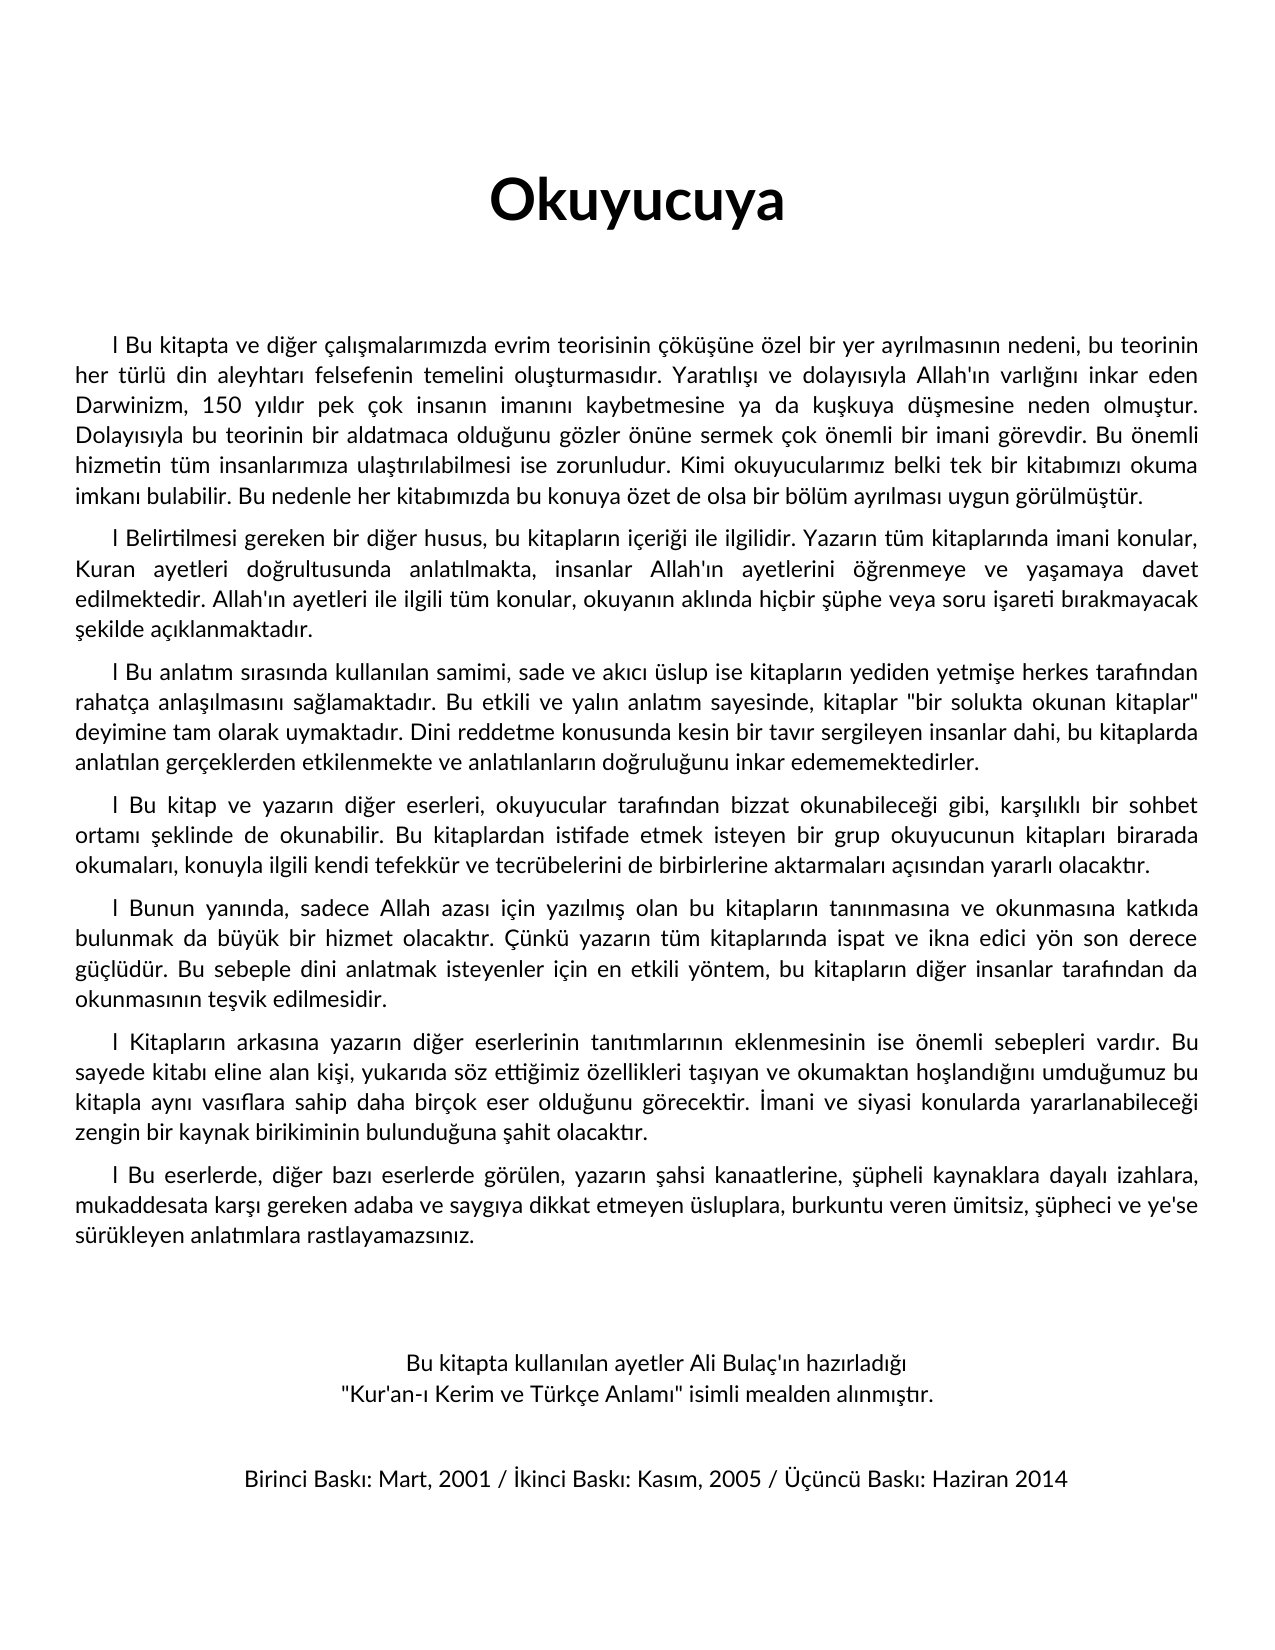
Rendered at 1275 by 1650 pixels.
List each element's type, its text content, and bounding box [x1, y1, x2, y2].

text Bu kitapta kullanılan ayetler Ali Bulaç'ın hazırladığı "Kur'an-ı Kerim ve Türkçe Anlamı" isimli mealden alınmıştır. [75, 1349, 1200, 1407]
text l Bu kitapta ve diğer çalışmalarımızda evrim teorisinin çöküşüne özel bir yer ayrılmasının nedeni, bu teorinin her türlü din aleyhtarı felsefenin temelini oluşturmasıdır. Yaratılışı ve dolayısıyla Allah'ın varlığını inkar eden Darwinizm, 150 yıldır pek çok insanın imanını kaybetmesine ya da kuşkuya düşmesine neden olmuştur. Dolayısıyla bu teorinin bir aldatmaca olduğunu gözler önüne sermek çok önemli bir imani görevdir. Bu önemli hizmetin tüm insanlarımıza ulaştırılabilmesi ise zorunludur. Kimi okuyucularımız belki tek bir kitabımızı okuma imkanı bulabilir. Bu nedenle her kitabımızda bu konuya özet de olsa bir bölüm ayrılması uygun görülmüştür. [75, 330, 1200, 509]
text l Bu eserlerde, diğer bazı eserlerde görülen, yazarın şahsi kanaatlerine, şüpheli kaynaklara dayalı izahlara, mukaddesata karşı gereken adaba ve saygıya dikkat etmeyen üsluplara, burkuntu veren ümitsiz, şüpheci ve ye'se sürükleyen anlatımlara rastlayamazsınız. [75, 1161, 1200, 1248]
text l Bu anlatım sırasında kullanılan samimi, sade ve akıcı üslup ise kitapların yediden yetmişe herkes tarafından rahatça anlaşılmasını sağlamaktadır. Bu etkili ve yalın anlatım sayesinde, kitaplar "bir solukta okunan kitaplar" deyimine tam olarak uymaktadır. Dini reddetme konusunda kesin bir tavır sergileyen insanlar dahi, bu kitaplarda anlatılan gerçeklerden etkilenmekte ve anlatılanların doğruluğunu inkar edememektedirler. [75, 657, 1200, 776]
text l Belirtilmesi gereken bir diğer husus, bu kitapların içeriği ile ilgilidir. Yazarın tüm kitaplarında imani konular, Kuran ayetleri doğrultusunda anlatılmakta, insanlar Allah'ın ayetlerini öğrenmeye ve yaşamaya davet edilmektedir. Allah'ın ayetleri ile ilgili tüm konular, okuyanın aklında hiçbir şüphe veya soru işareti bırakmayacak şekilde açıklanmaktadır. [75, 524, 1200, 642]
text l Kitapların arkasına yazarın diğer eserlerinin tanıtımlarının eklenmesinin ise önemli sebepleri vardır. Bu sayede kitabı eline alan kişi, yukarıda söz ettiğimiz özellikleri taşıyan ve okumaktan hoşlandığını umduğumuz bu kitapla aynı vasıflara sahip daha birçok eser olduğunu görecektir. İmani ve siyasi konularda yararlanabileceği zengin bir kaynak birikiminin bulunduğuna şahit olacaktır. [75, 1027, 1200, 1145]
subtitle Okuyucuya [75, 162, 1200, 232]
text l Bunun yanında, sadece Allah azası için yazılmış olan bu kitapların tanınmasına ve okunmasına katkıda bulunmak da büyük bir hizmet olacaktır. Çünkü yazarın tüm kitaplarında ispat ve ikna edici yön son derece güçlüdür. Bu sebeple dini anlatmak isteyenler için en etkili yöntem, bu kitapların diğer insanlar tarafından da okunmasının teşvik edilmesidir. [75, 894, 1200, 1012]
text l Bu kitap ve yazarın diğer eserleri, okuyucular tarafından bizzat okunabileceği gibi, karşılıklı bir sohbet ortamı şeklinde de okunabilir. Bu kitaplardan istifade etmek isteyen bir grup okuyucunun kitapları birarada okumaları, konuyla ilgili kendi tefekkür ve tecrübelerini de birbirlerine aktarmaları açısından yararlı olacaktır. [75, 791, 1200, 879]
text Birinci Baskı: Mart, 2001 / İkinci Baskı: Kasım, 2005 / Üçüncü Baskı: Haziran 2014 [75, 1465, 1200, 1492]
